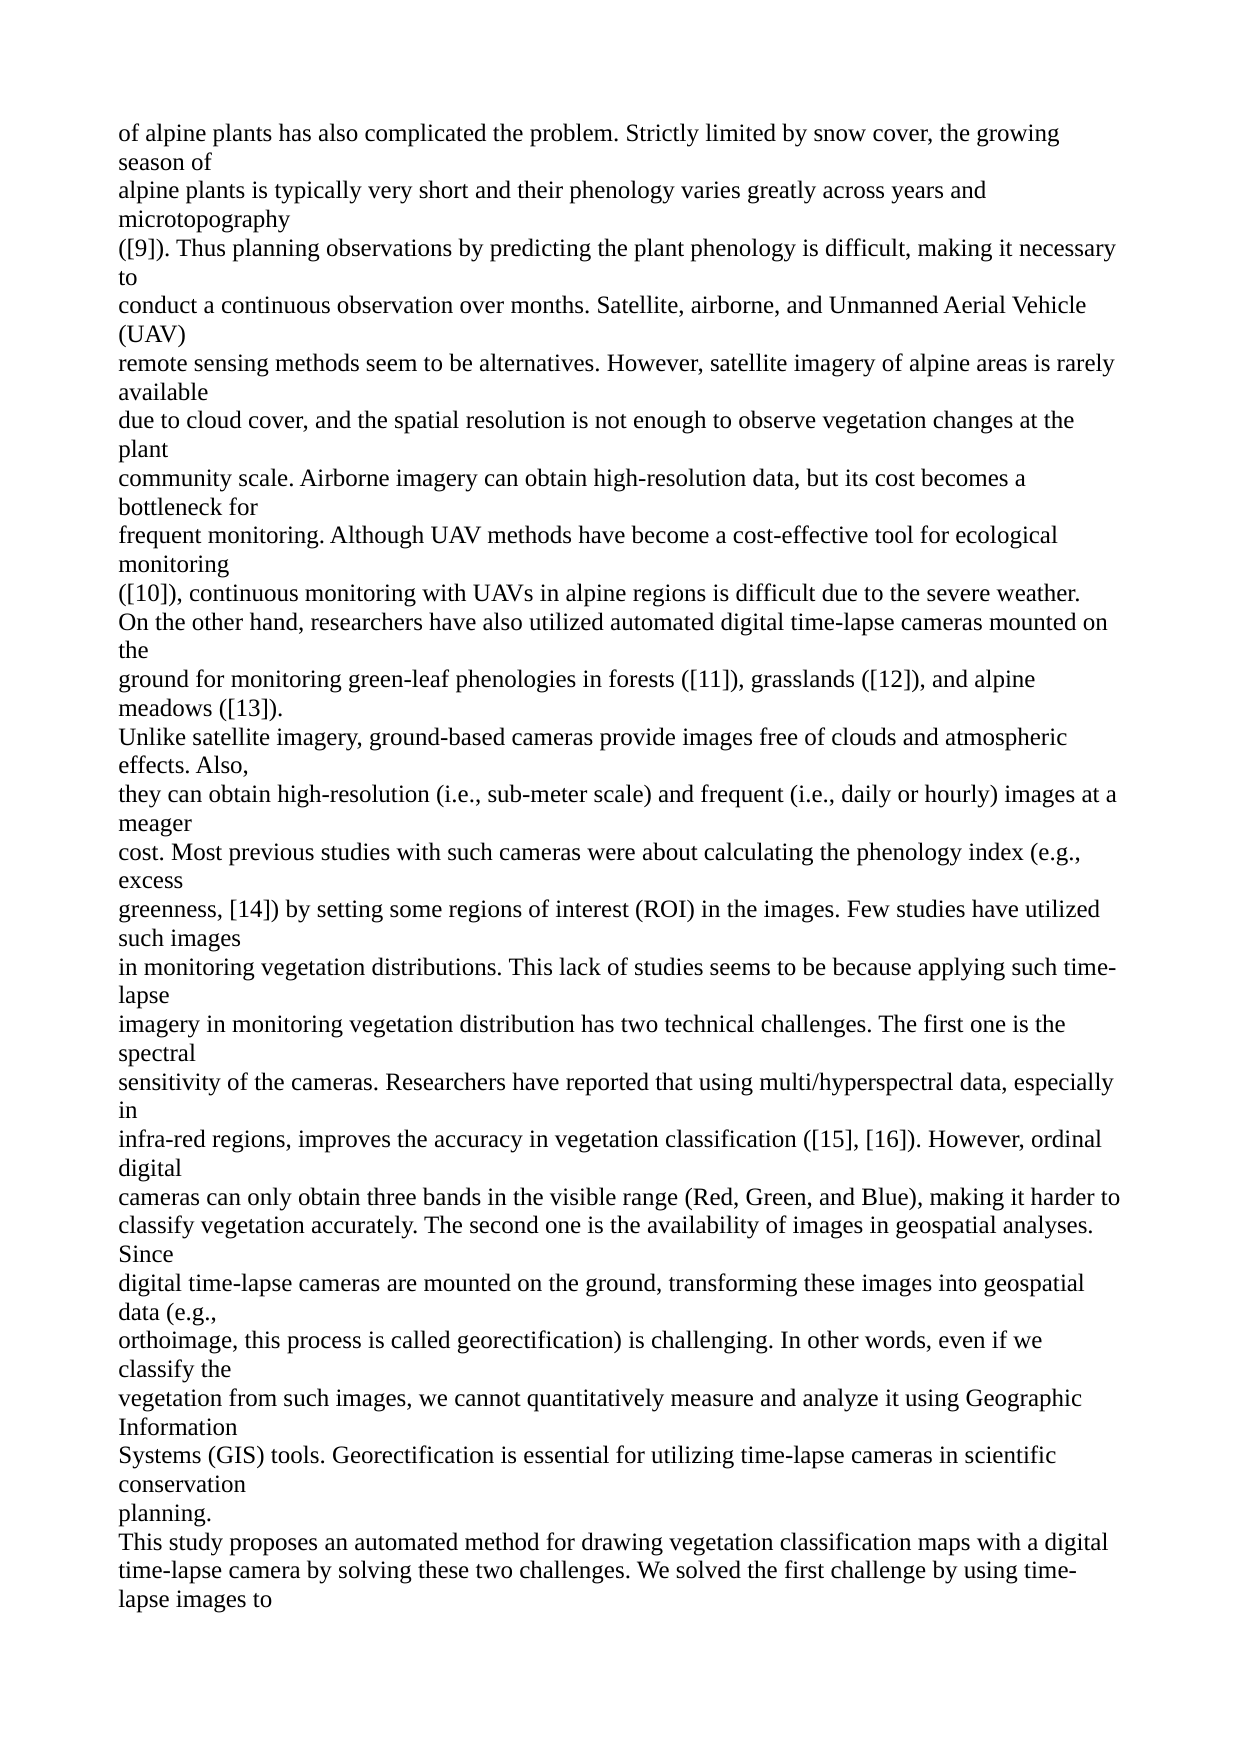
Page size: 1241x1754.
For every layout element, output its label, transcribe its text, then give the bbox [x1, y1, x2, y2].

text infra-red regions, improves the accuracy in vegetation classification ([15], [16]). However, ordinal digital [118, 1124, 1122, 1182]
text cameras can only obtain three bands in the visible range (Red, Green, and Blue), making it harder to [118, 1182, 1122, 1211]
text of alpine plants has also complicated the problem. Strictly limited by snow cover, the growing season of [118, 118, 1122, 176]
text Systems (GIS) tools. Georectification is essential for utilizing time-lapse cameras in scientific conservation [118, 1441, 1122, 1498]
text frequent monitoring. Although UAV methods have become a cost-effective tool for ecological monitoring [118, 521, 1122, 578]
text in monitoring vegetation distributions. This lack of studies seems to be because applying such time-lapse [118, 952, 1122, 1009]
text ([10]), continuous monitoring with UAVs in alpine regions is difficult due to the severe weather. [118, 578, 1122, 607]
text community scale. Airborne imagery can obtain high-resolution data, but its cost becomes a bottleneck for [118, 463, 1122, 521]
text planning. [118, 1498, 1122, 1527]
text time-lapse camera by solving these two challenges. We solved the first challenge by using time-lapse images to [118, 1556, 1122, 1613]
text On the other hand, researchers have also utilized automated digital time-lapse cameras mounted on the [118, 607, 1122, 664]
text ([9]). Thus planning observations by predicting the plant phenology is difficult, making it necessary to [118, 233, 1122, 291]
text due to cloud cover, and the spatial resolution is not enough to observe vegetation changes at the plant [118, 406, 1122, 463]
text This study proposes an automated method for drawing vegetation classification maps with a digital [118, 1527, 1122, 1556]
text orthoimage, this process is called georectification) is challenging. In other words, even if we classify the [118, 1326, 1122, 1383]
text ground for monitoring green-leaf phenologies in forests ([11]), grasslands ([12]), and alpine meadows ([13]). [118, 664, 1122, 722]
text imagery in monitoring vegetation distribution has two technical challenges. The first one is the spectral [118, 1009, 1122, 1067]
text alpine plants is typically very short and their phenology varies greatly across years and microtopography [118, 176, 1122, 233]
text Unlike satellite imagery, ground-based cameras provide images free of clouds and atmospheric effects. Also, [118, 722, 1122, 779]
text vegetation from such images, we cannot quantitatively measure and analyze it using Geographic Information [118, 1383, 1122, 1441]
text greenness, [14]) by setting some regions of interest (ROI) in the images. Few studies have utilized such images [118, 894, 1122, 952]
text remote sensing methods seem to be alternatives. However, satellite imagery of alpine areas is rarely available [118, 348, 1122, 406]
text conduct a continuous observation over months. Satellite, airborne, and Unmanned Aerial Vehicle (UAV) [118, 291, 1122, 348]
text classify vegetation accurately. The second one is the availability of images in geospatial analyses. Since [118, 1211, 1122, 1268]
text digital time-lapse cameras are mounted on the ground, transforming these images into geospatial data (e.g., [118, 1268, 1122, 1326]
text sensitivity of the cameras. Researchers have reported that using multi/hyperspectral data, especially in [118, 1067, 1122, 1124]
text cost. Most previous studies with such cameras were about calculating the phenology index (e.g., excess [118, 837, 1122, 894]
text they can obtain high-resolution (i.e., sub-meter scale) and frequent (i.e., daily or hourly) images at a meager [118, 779, 1122, 837]
